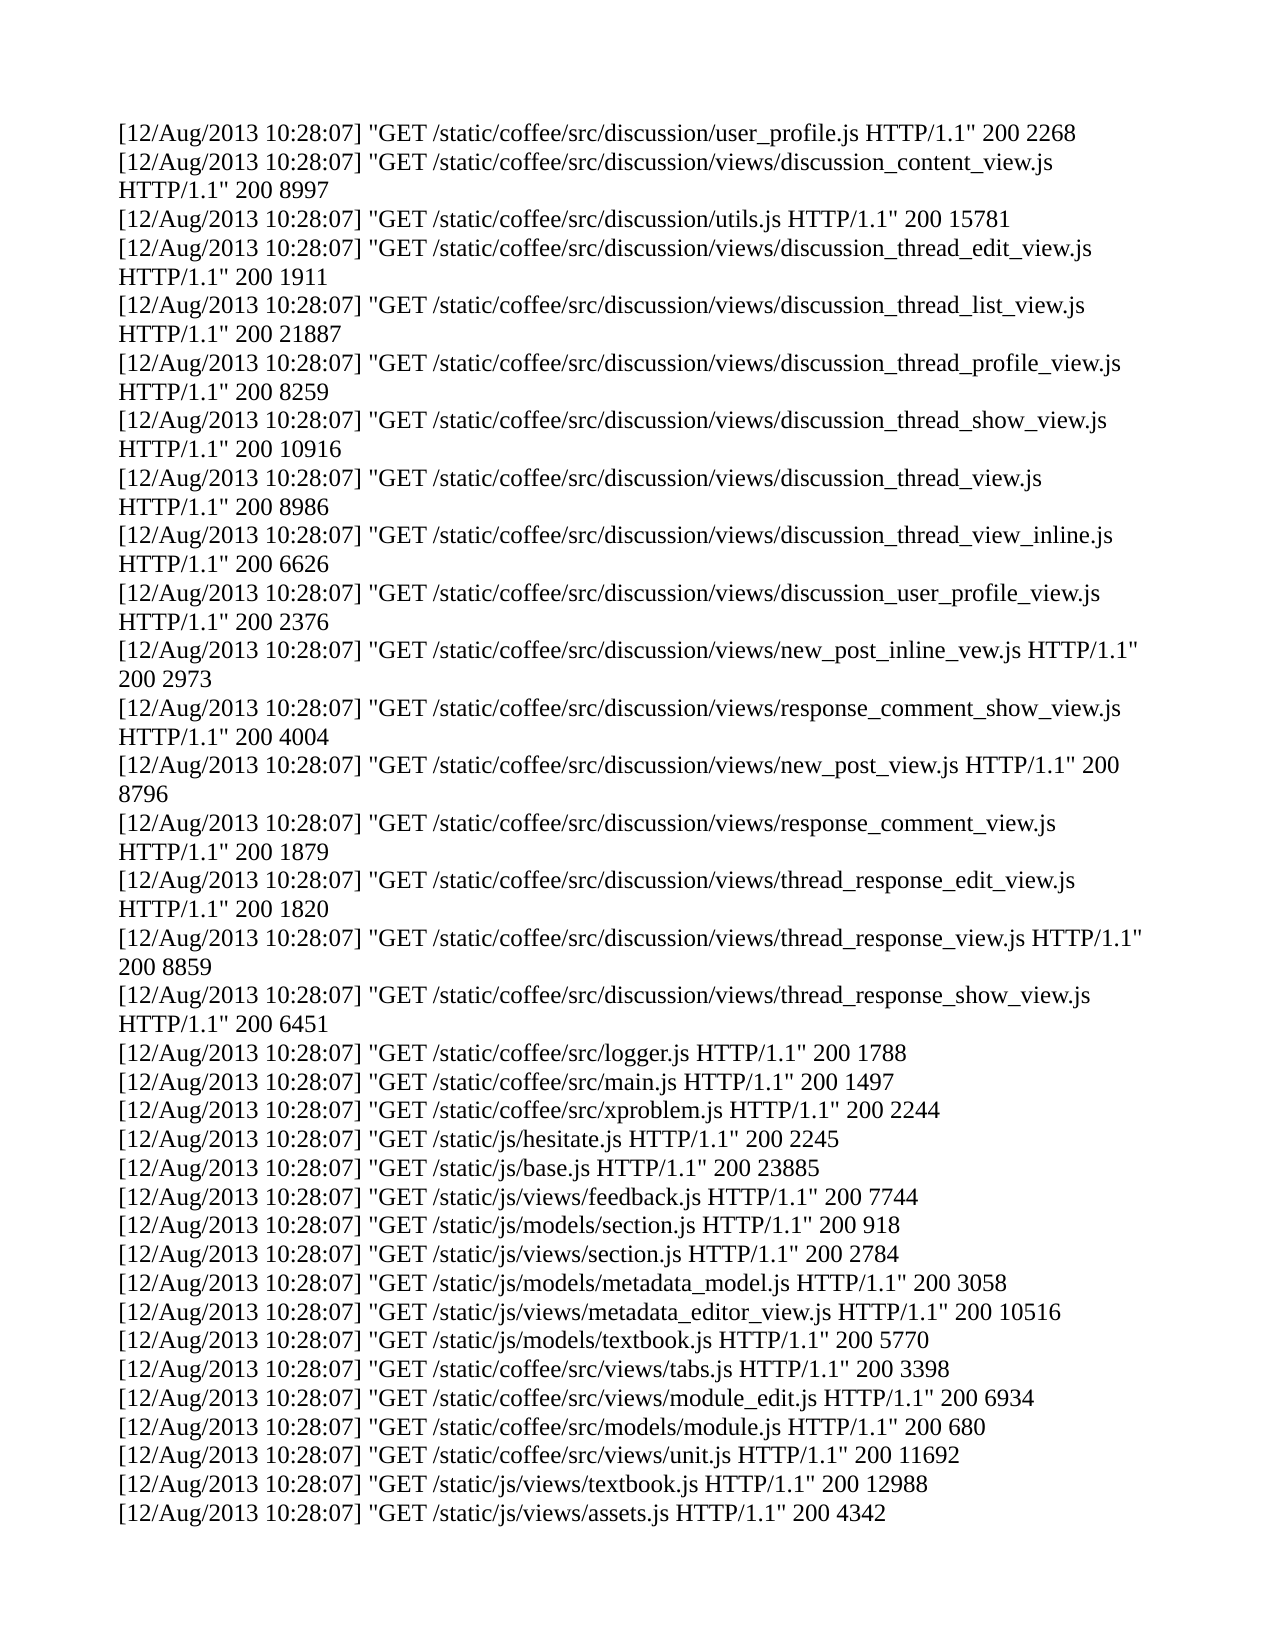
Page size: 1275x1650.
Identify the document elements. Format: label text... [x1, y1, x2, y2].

text [12/Aug/2013 10:28:07] "GET /static/coffee/src/discussion/views/discussion_thread_profile_view.js HTTP/1.1" 200 8259 [118, 348, 1157, 406]
text [12/Aug/2013 10:28:07] "GET /static/js/views/assets.js HTTP/1.1" 200 4342 [118, 1498, 1157, 1527]
text [12/Aug/2013 10:28:07] "GET /static/js/models/textbook.js HTTP/1.1" 200 5770 [118, 1326, 1157, 1354]
text [12/Aug/2013 10:28:07] "GET /static/js/views/section.js HTTP/1.1" 200 2784 [118, 1239, 1157, 1268]
text [12/Aug/2013 10:28:07] "GET /static/js/models/metadata_model.js HTTP/1.1" 200 3058 [118, 1268, 1157, 1297]
text [12/Aug/2013 10:28:07] "GET /static/coffee/src/discussion/utils.js HTTP/1.1" 200 15781 [118, 204, 1157, 233]
text [12/Aug/2013 10:28:07] "GET /static/coffee/src/discussion/views/response_comment_show_view.js HTTP/1.1" 200 4004 [118, 693, 1157, 751]
text [12/Aug/2013 10:28:07] "GET /static/coffee/src/discussion/views/thread_response_view.js HTTP/1.1" 200 8859 [118, 923, 1157, 981]
text [12/Aug/2013 10:28:07] "GET /static/js/views/metadata_editor_view.js HTTP/1.1" 200 10516 [118, 1297, 1157, 1326]
text [12/Aug/2013 10:28:07] "GET /static/coffee/src/discussion/views/thread_response_show_view.js HTTP/1.1" 200 6451 [118, 981, 1157, 1038]
text [12/Aug/2013 10:28:07] "GET /static/js/hesitate.js HTTP/1.1" 200 2245 [118, 1124, 1157, 1153]
text [12/Aug/2013 10:28:07] "GET /static/coffee/src/discussion/views/discussion_thread_edit_view.js HTTP/1.1" 200 1911 [118, 233, 1157, 291]
text [12/Aug/2013 10:28:07] "GET /static/coffee/src/views/unit.js HTTP/1.1" 200 11692 [118, 1441, 1157, 1469]
text [12/Aug/2013 10:28:07] "GET /static/coffee/src/discussion/views/discussion_content_view.js HTTP/1.1" 200 8997 [118, 147, 1157, 204]
text [12/Aug/2013 10:28:07] "GET /static/coffee/src/discussion/views/new_post_view.js HTTP/1.1" 200 8796 [118, 751, 1157, 808]
text [12/Aug/2013 10:28:07] "GET /static/coffee/src/discussion/views/discussion_thread_view.js HTTP/1.1" 200 8986 [118, 463, 1157, 521]
text [12/Aug/2013 10:28:07] "GET /static/coffee/src/discussion/user_profile.js HTTP/1.1" 200 2268 [118, 118, 1157, 147]
text [12/Aug/2013 10:28:07] "GET /static/coffee/src/discussion/views/new_post_inline_vew.js HTTP/1.1" 200 2973 [118, 636, 1157, 693]
text [12/Aug/2013 10:28:07] "GET /static/coffee/src/discussion/views/discussion_thread_show_view.js HTTP/1.1" 200 10916 [118, 406, 1157, 463]
text [12/Aug/2013 10:28:07] "GET /static/coffee/src/views/module_edit.js HTTP/1.1" 200 6934 [118, 1383, 1157, 1412]
text [12/Aug/2013 10:28:07] "GET /static/coffee/src/discussion/views/discussion_user_profile_view.js HTTP/1.1" 200 2376 [118, 578, 1157, 636]
text [12/Aug/2013 10:28:07] "GET /static/coffee/src/discussion/views/discussion_thread_list_view.js HTTP/1.1" 200 21887 [118, 291, 1157, 348]
text [12/Aug/2013 10:28:07] "GET /static/coffee/src/models/module.js HTTP/1.1" 200 680 [118, 1412, 1157, 1441]
text [12/Aug/2013 10:28:07] "GET /static/js/base.js HTTP/1.1" 200 23885 [118, 1153, 1157, 1182]
text [12/Aug/2013 10:28:07] "GET /static/js/views/feedback.js HTTP/1.1" 200 7744 [118, 1182, 1157, 1211]
text [12/Aug/2013 10:28:07] "GET /static/coffee/src/discussion/views/response_comment_view.js HTTP/1.1" 200 1879 [118, 808, 1157, 866]
text [12/Aug/2013 10:28:07] "GET /static/coffee/src/views/tabs.js HTTP/1.1" 200 3398 [118, 1354, 1157, 1383]
text [12/Aug/2013 10:28:07] "GET /static/coffee/src/discussion/views/thread_response_edit_view.js HTTP/1.1" 200 1820 [118, 866, 1157, 923]
text [12/Aug/2013 10:28:07] "GET /static/coffee/src/main.js HTTP/1.1" 200 1497 [118, 1067, 1157, 1096]
text [12/Aug/2013 10:28:07] "GET /static/coffee/src/logger.js HTTP/1.1" 200 1788 [118, 1038, 1157, 1067]
text [12/Aug/2013 10:28:07] "GET /static/coffee/src/discussion/views/discussion_thread_view_inline.js HTTP/1.1" 200 6626 [118, 521, 1157, 578]
text [12/Aug/2013 10:28:07] "GET /static/coffee/src/xproblem.js HTTP/1.1" 200 2244 [118, 1096, 1157, 1124]
text [12/Aug/2013 10:28:07] "GET /static/js/models/section.js HTTP/1.1" 200 918 [118, 1211, 1157, 1239]
text [12/Aug/2013 10:28:07] "GET /static/js/views/textbook.js HTTP/1.1" 200 12988 [118, 1469, 1157, 1498]
